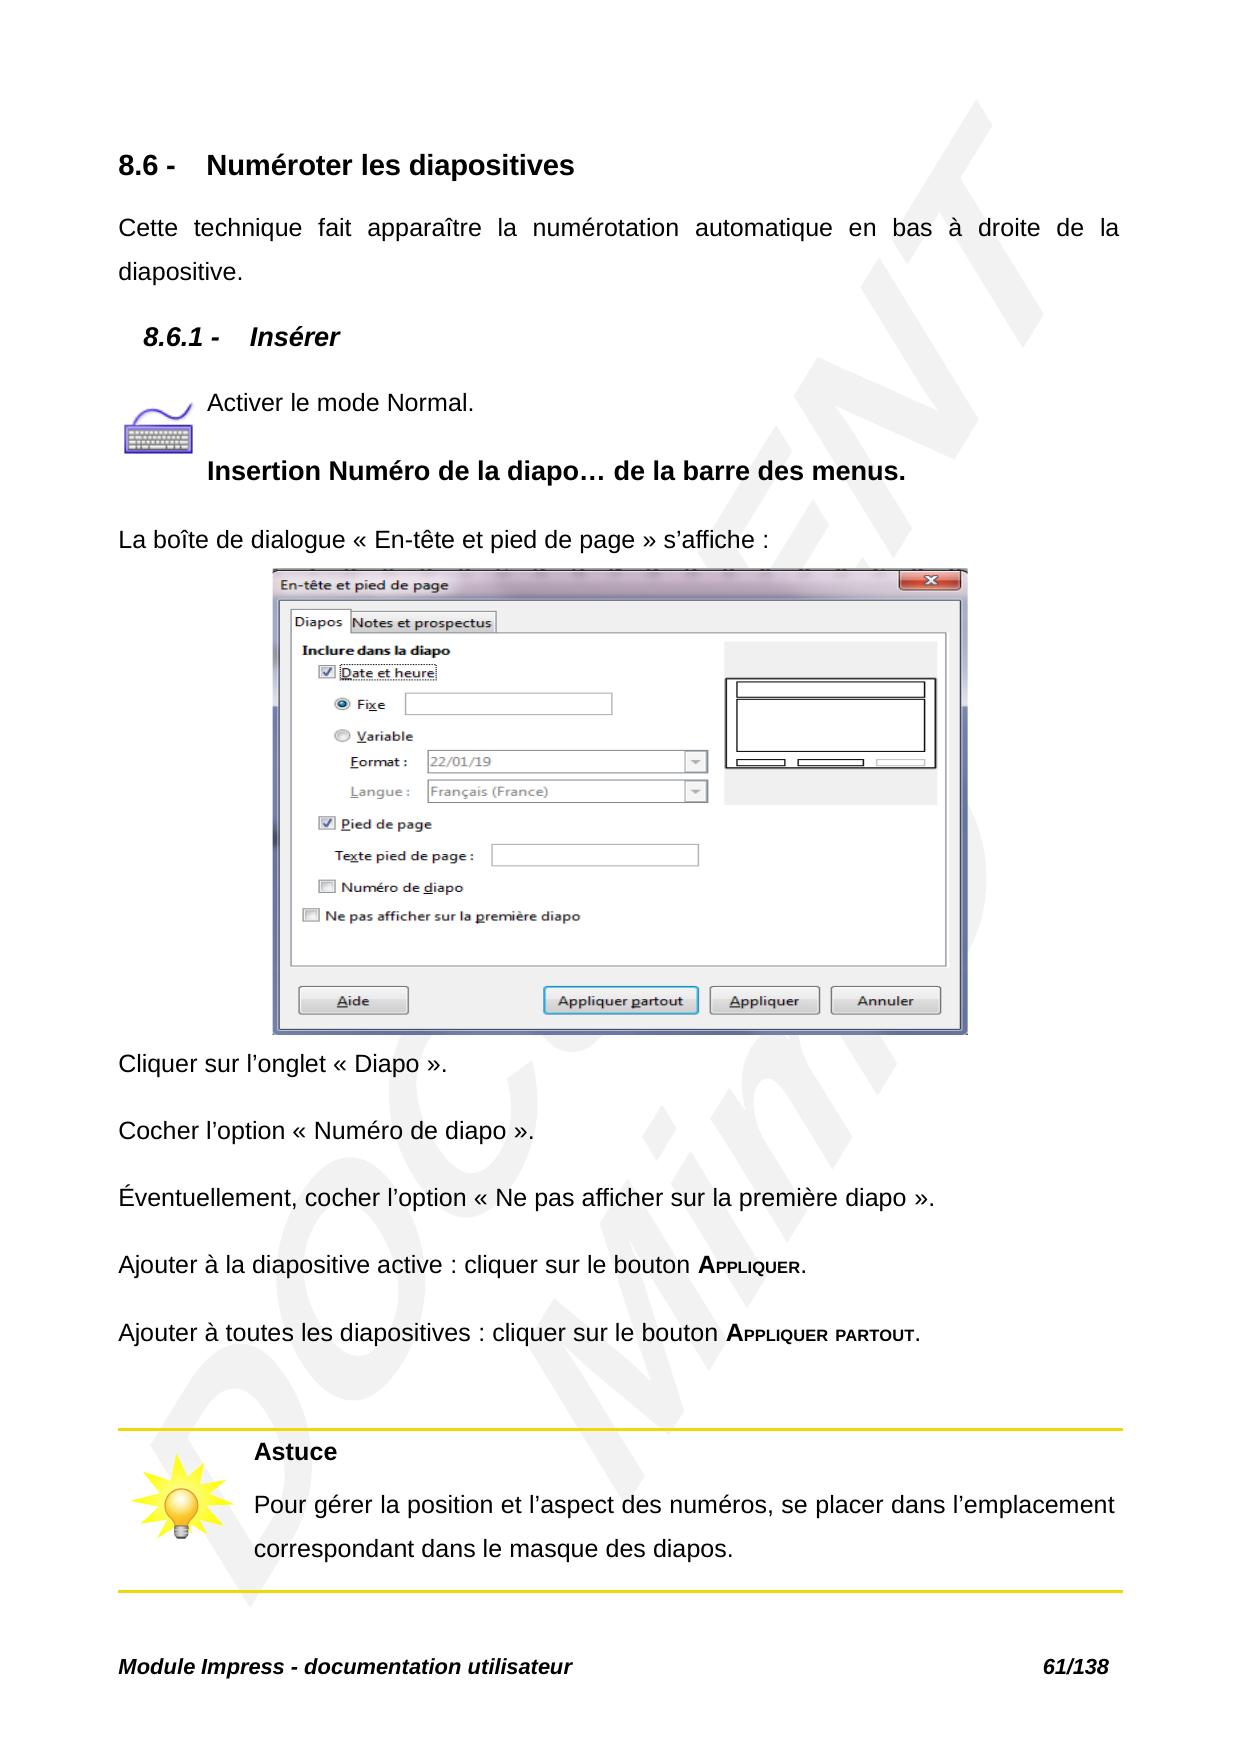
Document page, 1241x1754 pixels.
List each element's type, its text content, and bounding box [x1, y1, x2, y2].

picture [272, 568, 968, 1035]
text Ajouter à la diapositive active : cliquer sur le bouton Appliquer. [118, 1250, 1122, 1279]
text Insertion Numéro de la diapo… de la barre des menus. [118, 455, 1122, 486]
text Cette technique fait apparaître la numérotation automatique en bas à droite de la diapositive. [118, 213, 1122, 286]
subtitle Numéroter les diapositives [118, 147, 1122, 181]
picture [123, 1437, 242, 1556]
picture [120, 392, 195, 468]
subtitle Insérer [143, 321, 1122, 352]
text Cocher l’option « Numéro de diapo ». [118, 1116, 1122, 1145]
table_header Astuce Pour gérer la position et l’aspect des numéros, se placer dans l’emplacement correspondant dans le masque des diapos. [248, 1431, 1123, 1590]
text Activer le mode Normal. [118, 388, 1122, 417]
text Éventuellement, cocher l’option « Ne pas afficher sur la première diapo ». [118, 1183, 1122, 1212]
table_header [118, 1431, 248, 1590]
text La boîte de dialogue « En-tête et pied de page » s’affiche : [118, 525, 1122, 554]
text Ajouter à toutes les diapositives : cliquer sur le bouton Appliquer partout. [118, 1317, 1122, 1347]
text Cliquer sur l’onglet « Diapo ». [118, 593, 1122, 1078]
